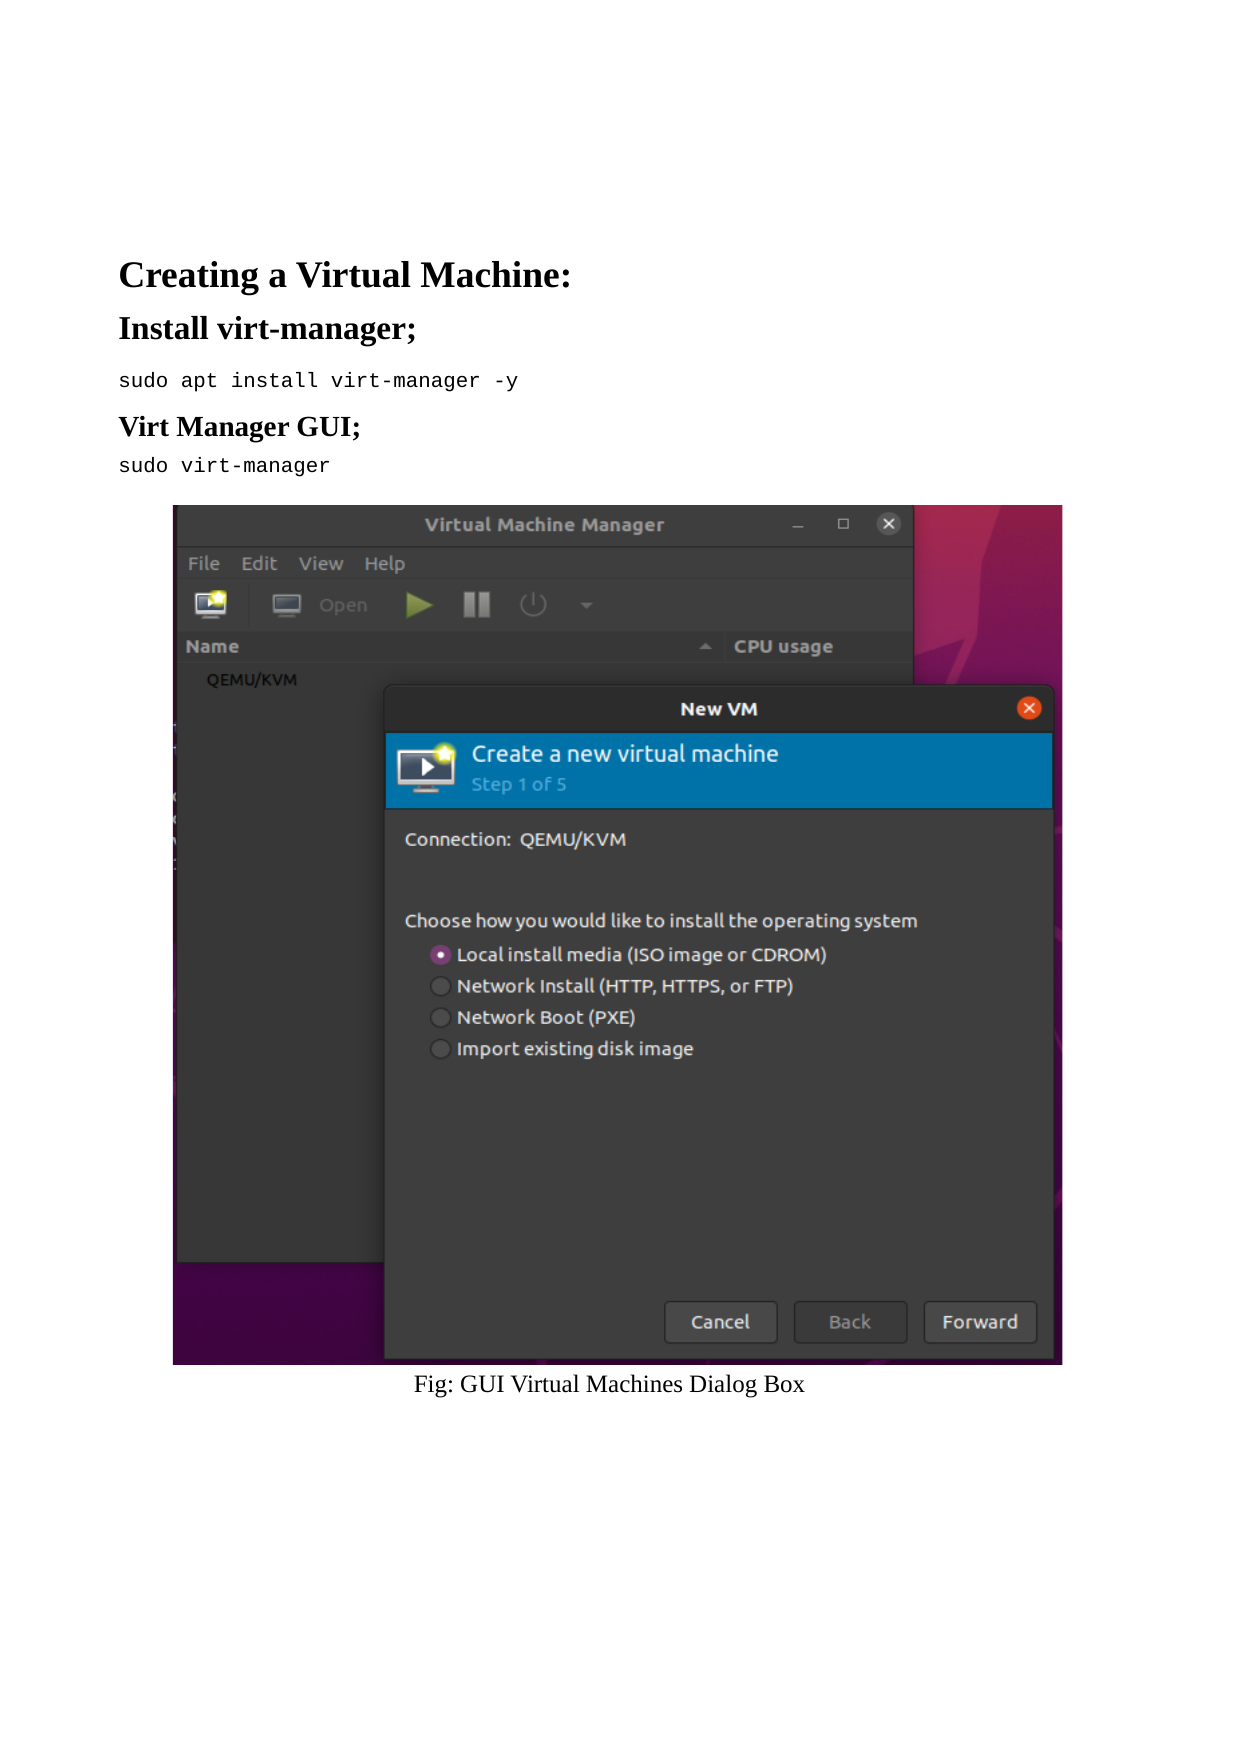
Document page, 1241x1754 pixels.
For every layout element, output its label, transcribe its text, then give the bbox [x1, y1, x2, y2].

text sudo virt-manager [118, 455, 1122, 478]
text Install virt-manager; [118, 308, 1122, 347]
picture [172, 505, 1063, 1365]
subtitle Virt Manager GUI; [118, 409, 1122, 442]
subtitle Creating a Virtual Machine: [118, 253, 1122, 296]
text Fig: GUI Virtual Machines Dialog Box [118, 478, 1122, 1398]
text sudo apt install virt-manager -y [118, 370, 1122, 394]
